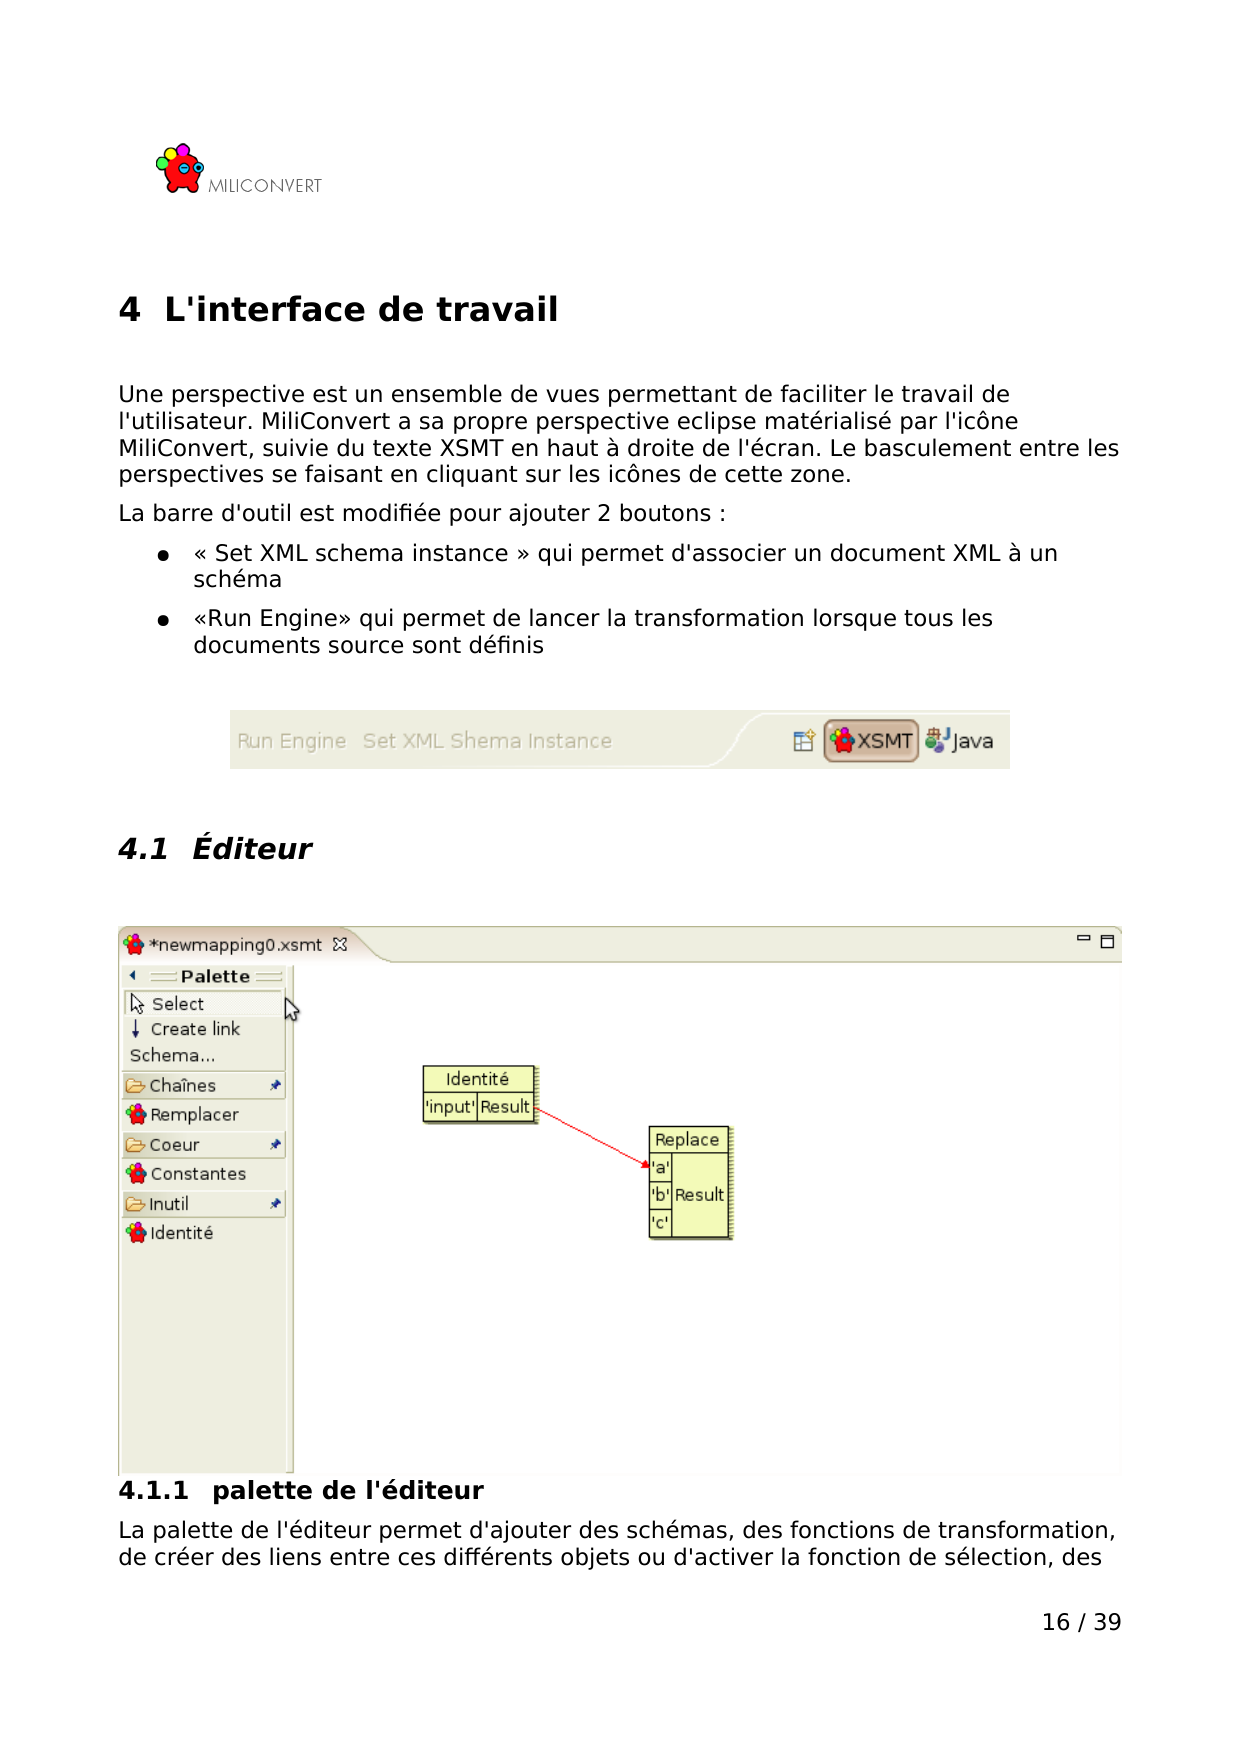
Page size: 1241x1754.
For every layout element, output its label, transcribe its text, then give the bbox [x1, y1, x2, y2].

picture [230, 710, 1010, 769]
picture [132, 119, 354, 225]
subtitle palette de l'éditeur [118, 1476, 1122, 1505]
list «Run Engine» qui permet de lancer la transformation lorsque tous les documents source sont définis [156, 606, 1122, 659]
picture [118, 926, 1122, 1476]
subtitle Éditeur [118, 833, 1122, 867]
list « Set XML schema instance » qui permet d'associer un document XML à un schéma [156, 540, 1122, 593]
text La barre d'outil est modifiée pour ajouter 2 boutons : [118, 501, 1122, 527]
text Une perspective est un ensemble de vues permettant de faciliter le travail de l'utilisateur. MiliConvert a sa propre perspective eclipse matérialisé par l'icône MiliConvert, suivie du texte XSMT en haut à droite de l'écran. Le basculement entre les perspectives se faisant en cliquant sur les icônes de cette zone. [118, 381, 1122, 488]
subtitle L'interface de travail [118, 291, 1122, 330]
text La palette de l'éditeur permet d'ajouter des schémas, des fonctions de transformation, de créer des liens entre ces différents objets ou d'activer la fonction de sélection, des [118, 1517, 1122, 1571]
